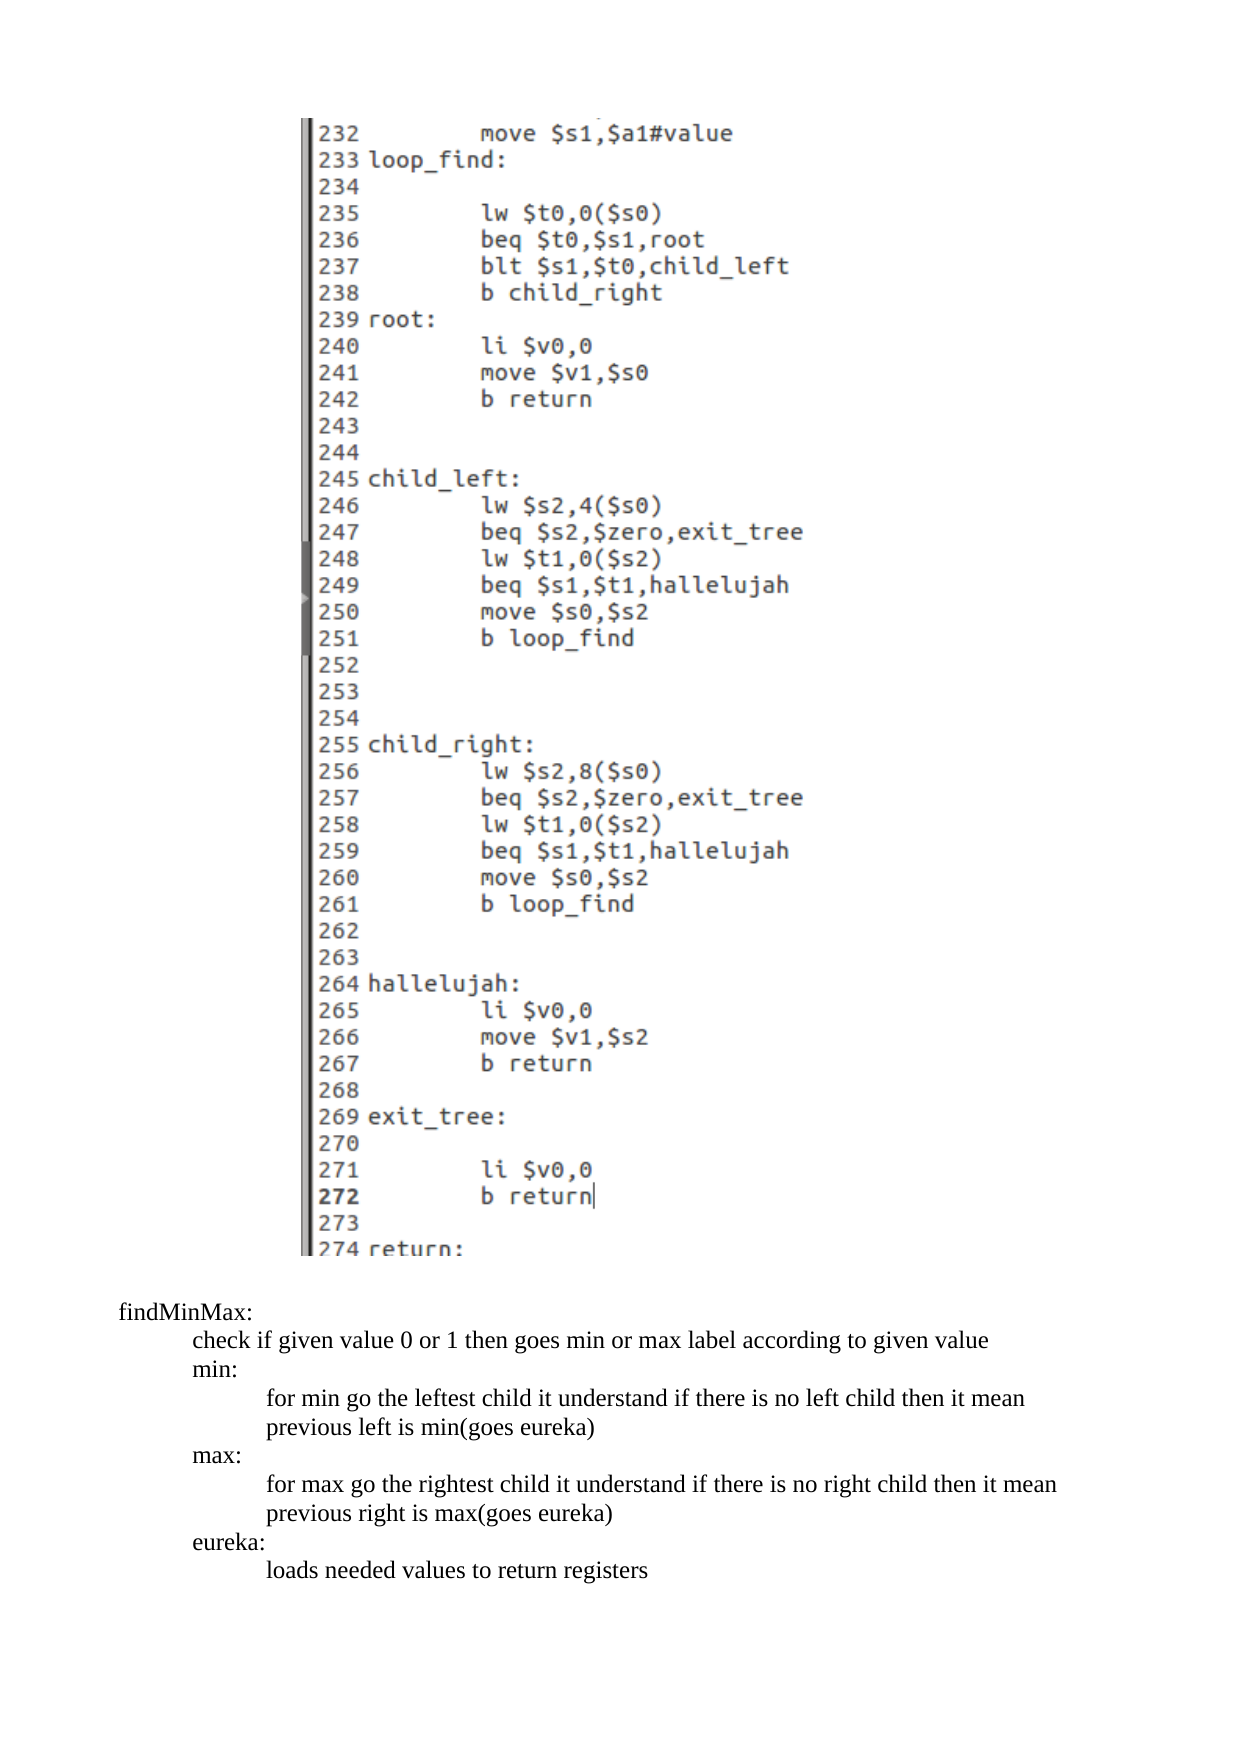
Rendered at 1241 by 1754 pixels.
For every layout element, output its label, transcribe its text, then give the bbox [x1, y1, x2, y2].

text findMinMax: [118, 1297, 1122, 1326]
text max: [118, 1441, 1122, 1469]
picture [301, 118, 939, 1256]
text for max go the rightest child it understand if there is no right child then it mean previous right is max(goes eureka) [118, 1469, 1122, 1527]
text for min go the leftest child it understand if there is no left child then it mean previous left is min(goes eureka) [118, 1383, 1122, 1441]
text loads needed values to return registers [118, 1556, 1122, 1584]
text check if given value 0 or 1 then goes min or max label according to given value [118, 1326, 1122, 1354]
text eureka: [118, 1527, 1122, 1556]
text min: [118, 1354, 1122, 1383]
